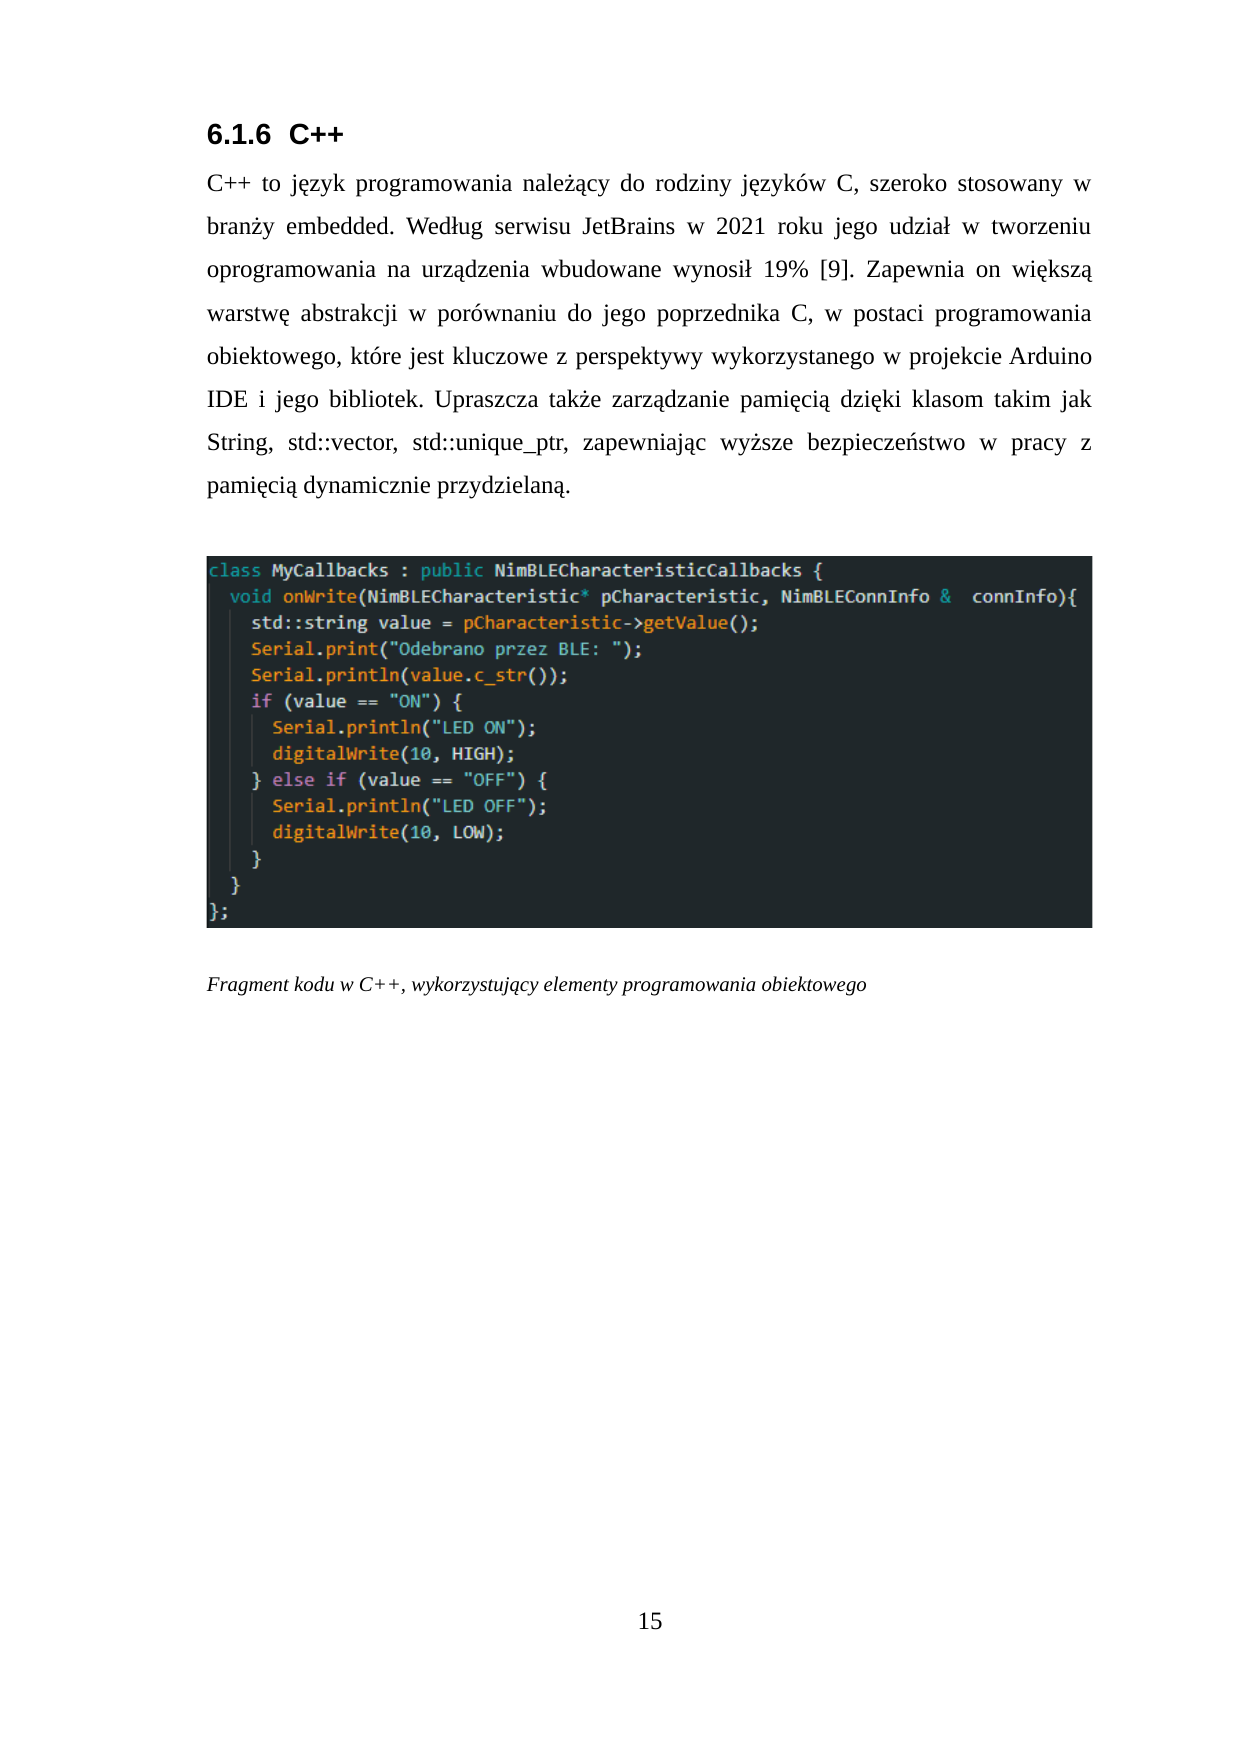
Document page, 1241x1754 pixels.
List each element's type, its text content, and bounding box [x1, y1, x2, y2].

text Fragment kodu w C++, wykorzystujący elementy programowania obiektowego [207, 972, 1093, 996]
subtitle C++ [207, 117, 1093, 151]
text C++ to język programowania należący do rodziny języków C, szeroko stosowany w branży embedded. Według serwisu JetBrains w 2021 roku jego udział w tworzeniu oprogramowania na urządzenia wbudowane wynosił 19% [9]. Zapewnia on większą warstwę abstrakcji w porównaniu do jego poprzednika C, w postaci programowania obiektowego, które jest kluczowe z perspektywy wykorzystanego w projekcie Arduino IDE i jego bibliotek. Upraszcza także zarządzanie pamięcią dzięki klasom takim jak String, std::vector, std::unique_ptr, zapewniając wyższe bezpieczeństwo w pracy z pamięcią dynamicznie przydzielaną. [207, 168, 1093, 499]
